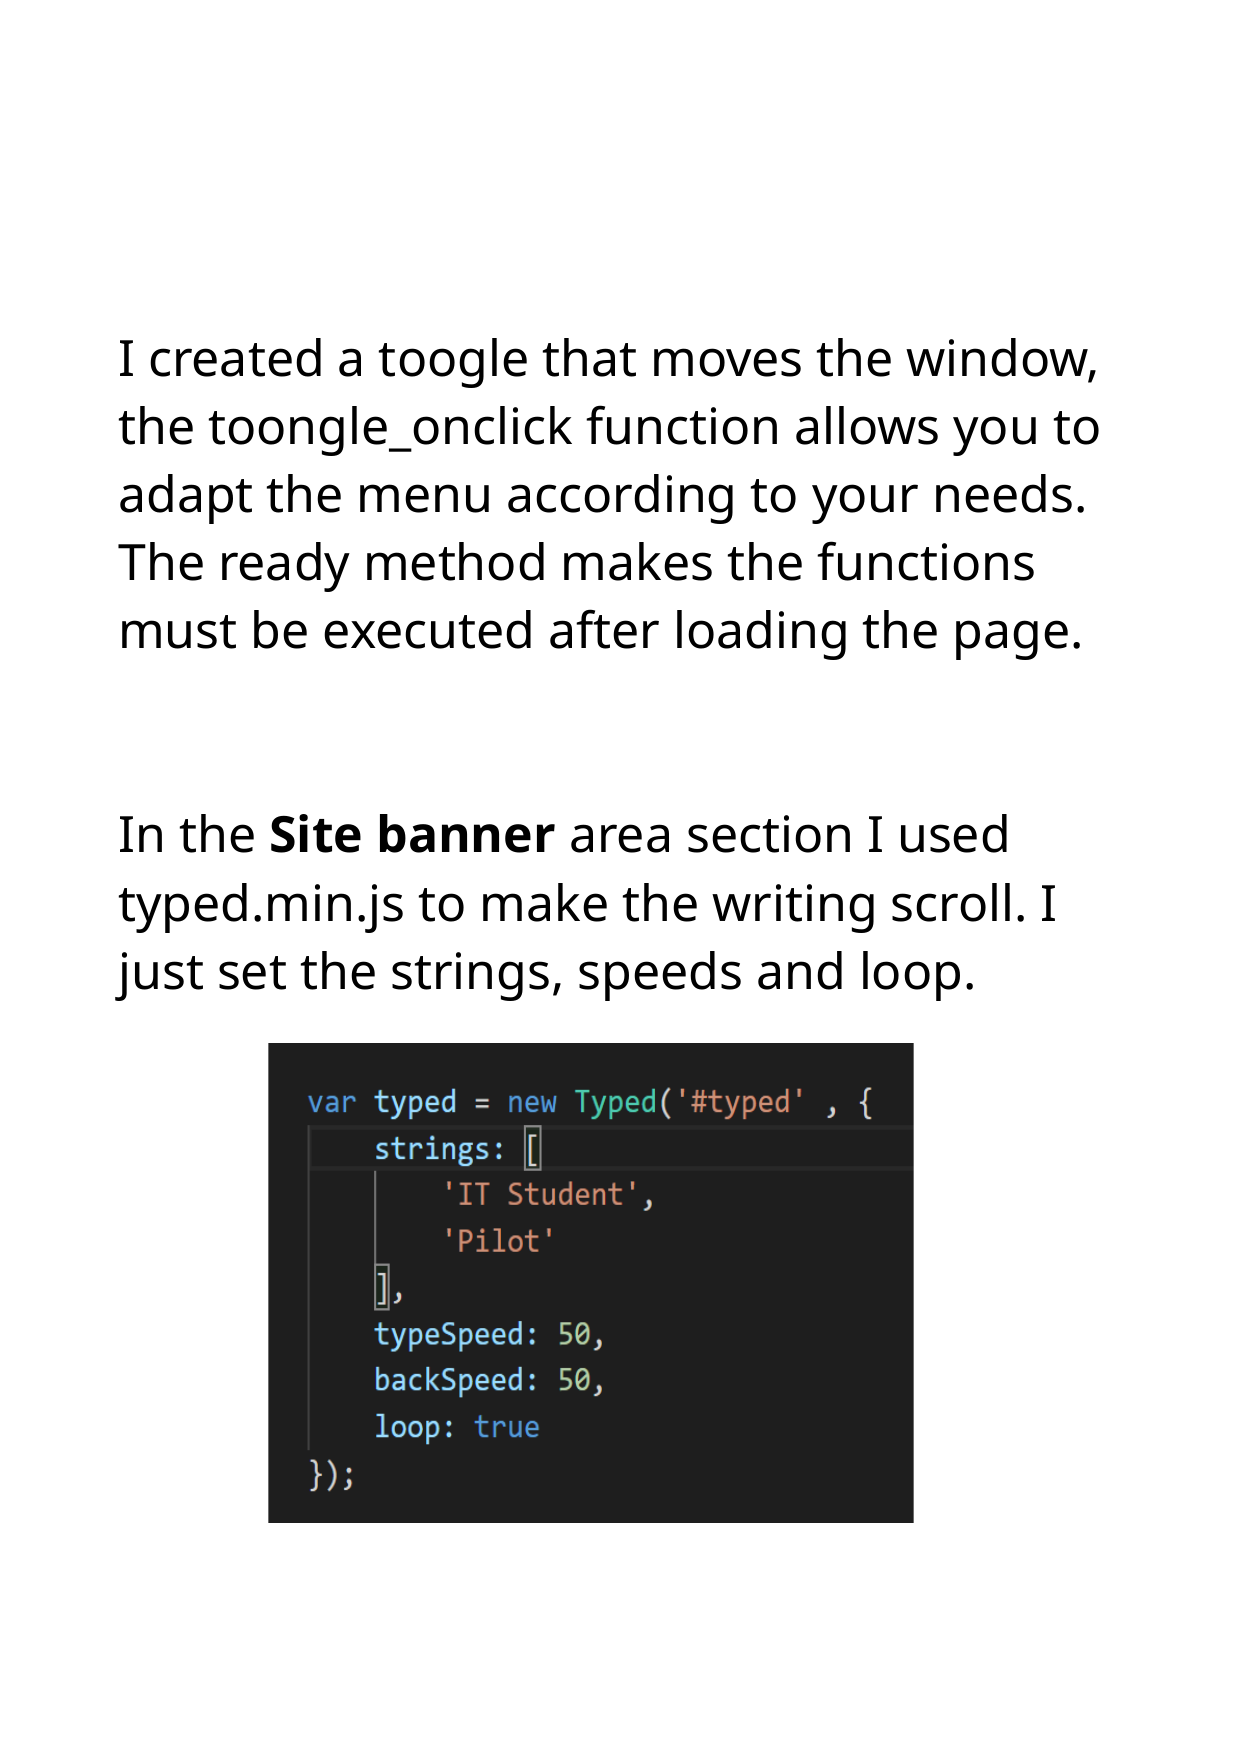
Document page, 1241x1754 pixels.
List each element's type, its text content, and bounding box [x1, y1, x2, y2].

text I created a toogle that moves the window, the toongle_onclick function allows you to adapt the menu according to your needs. [118, 322, 1122, 527]
text The ready method makes the functions must be executed after loading the page. [118, 527, 1122, 663]
picture [268, 1043, 914, 1523]
text In the Site banner area section I used typed.min.js to make the writing scroll. I just set the strings, speeds and loop. [118, 799, 1122, 1004]
